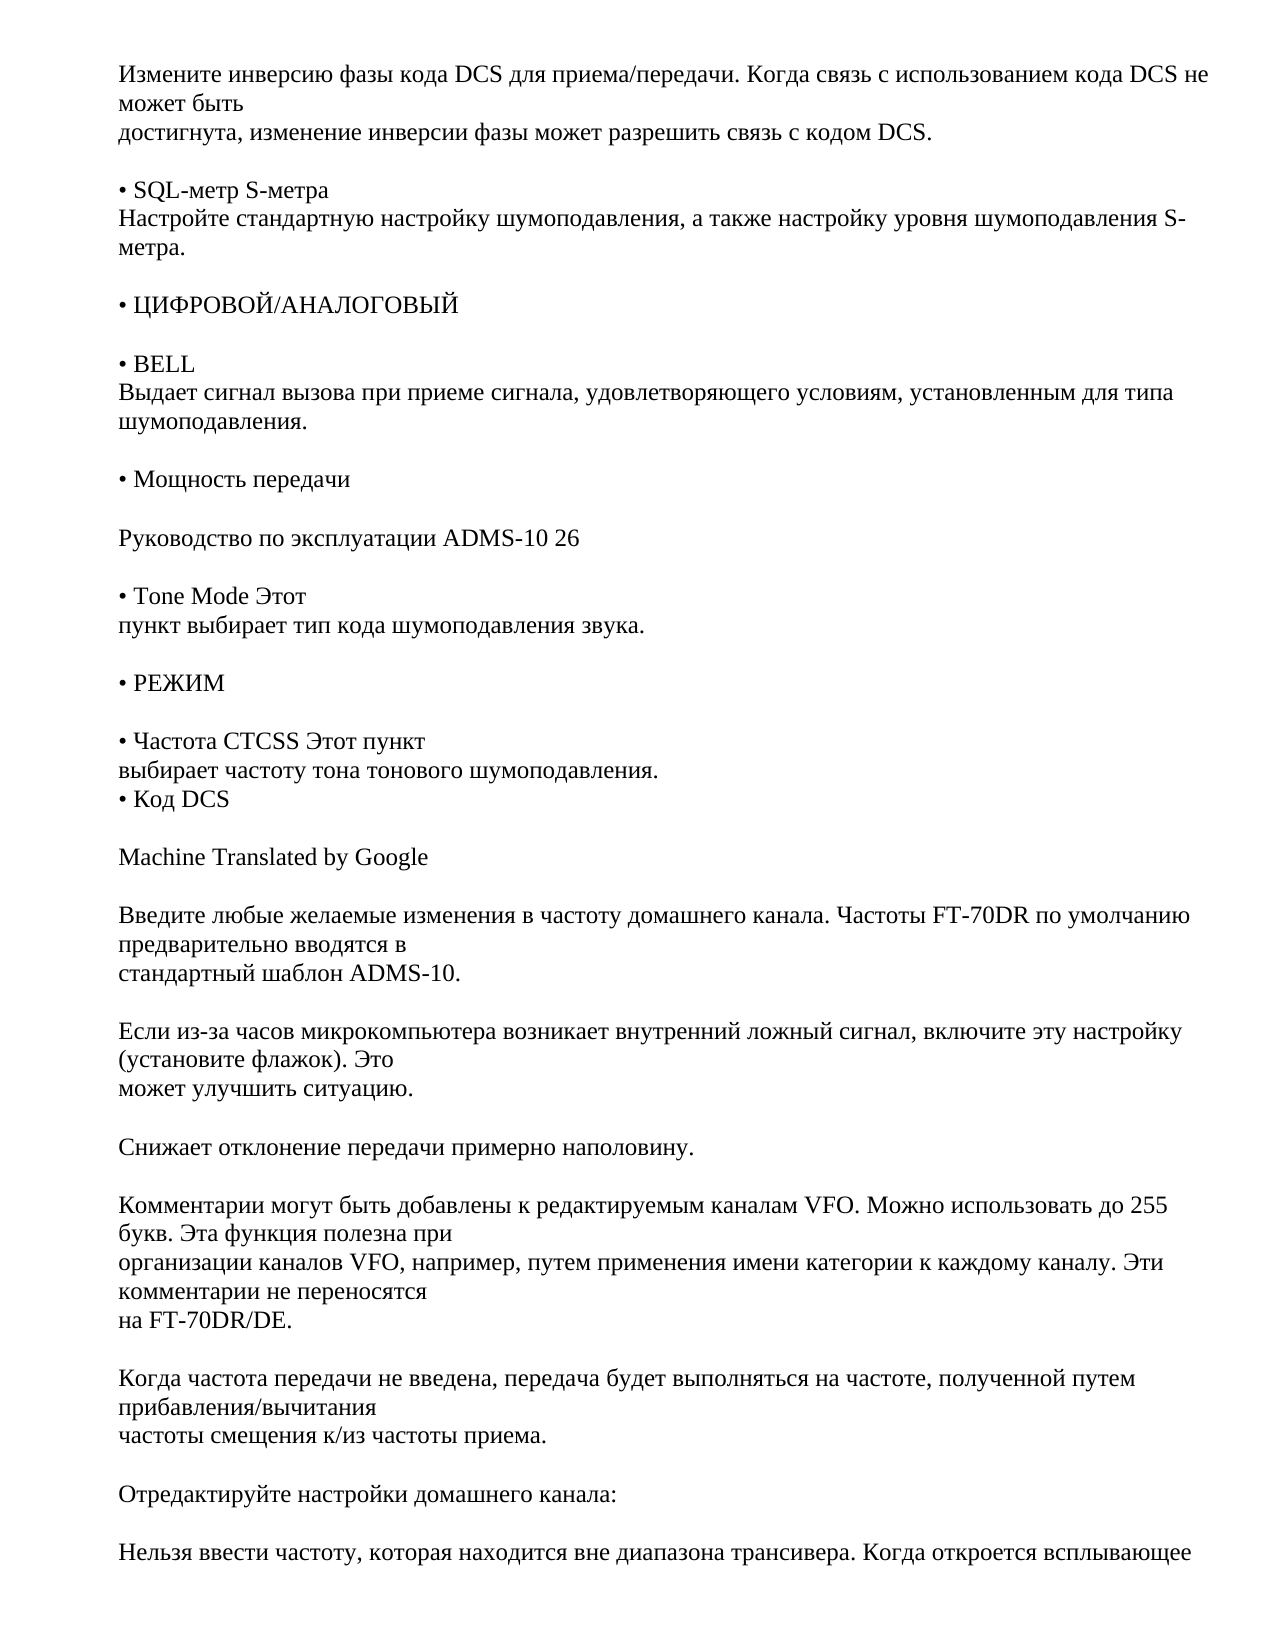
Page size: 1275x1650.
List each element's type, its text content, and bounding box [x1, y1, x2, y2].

text Если из-за часов микрокомпьютера возникает внутренний ложный сигнал, включите эту настройку (установите флажок). Это может улучшить ситуацию. [118, 1016, 1216, 1102]
text • Tone Mode Этот пункт выбирает тип кода шумоподавления звука. [118, 581, 1216, 638]
text Когда частота передачи не введена, передача будет выполняться на частоте, полученной путем прибавления/вычитания частоты смещения к/из частоты приема. [118, 1363, 1216, 1449]
text • Частота CTCSS Этот пункт выбирает частоту тона тонового шумоподавления. • Код DCS [118, 726, 1216, 812]
text • BELL Выдает сигнал вызова при приеме сигнала, удовлетворяющего условиям, установленным для типа шумоподавления. [118, 349, 1216, 435]
text • ЦИФРОВОЙ/АНАЛОГОВЫЙ [118, 291, 1216, 319]
text Комментарии могут быть добавлены к редактируемым каналам VFO. Можно использовать до 255 букв. Эта функция полезна при организации каналов VFO, например, путем применения имени категории к каждому каналу. Эти комментарии не переносятся на FT-70DR/DE. [118, 1190, 1216, 1333]
text Введите любые желаемые изменения в частоту домашнего канала. Частоты FT-70DR по умолчанию предварительно вводятся в стандартный шаблон ADMS-10. [118, 900, 1216, 986]
text Снижает отклонение передачи примерно наполовину. [118, 1132, 1216, 1160]
text Нельзя ввести частоту, которая находится вне диапазона трансивера. Когда откроется всплывающее [118, 1537, 1216, 1566]
text • SQL-метр S-метра Настройте стандартную настройку шумоподавления, а также настройку уровня шумоподавления S-метра. [118, 175, 1216, 261]
text Руководство по эксплуатации ADMS-10 26 [118, 523, 1216, 551]
text Измените инверсию фазы кода DCS для приема/передачи. Когда связь с использованием кода DCS не может быть достигнута, изменение инверсии фазы может разрешить связь с кодом DCS. [118, 59, 1216, 145]
text Отредактируйте настройки домашнего канала: [118, 1479, 1216, 1507]
text Machine Translated by Google [118, 842, 1216, 871]
text • РЕЖИМ [118, 668, 1216, 697]
text • Мощность передачи [118, 464, 1216, 493]
